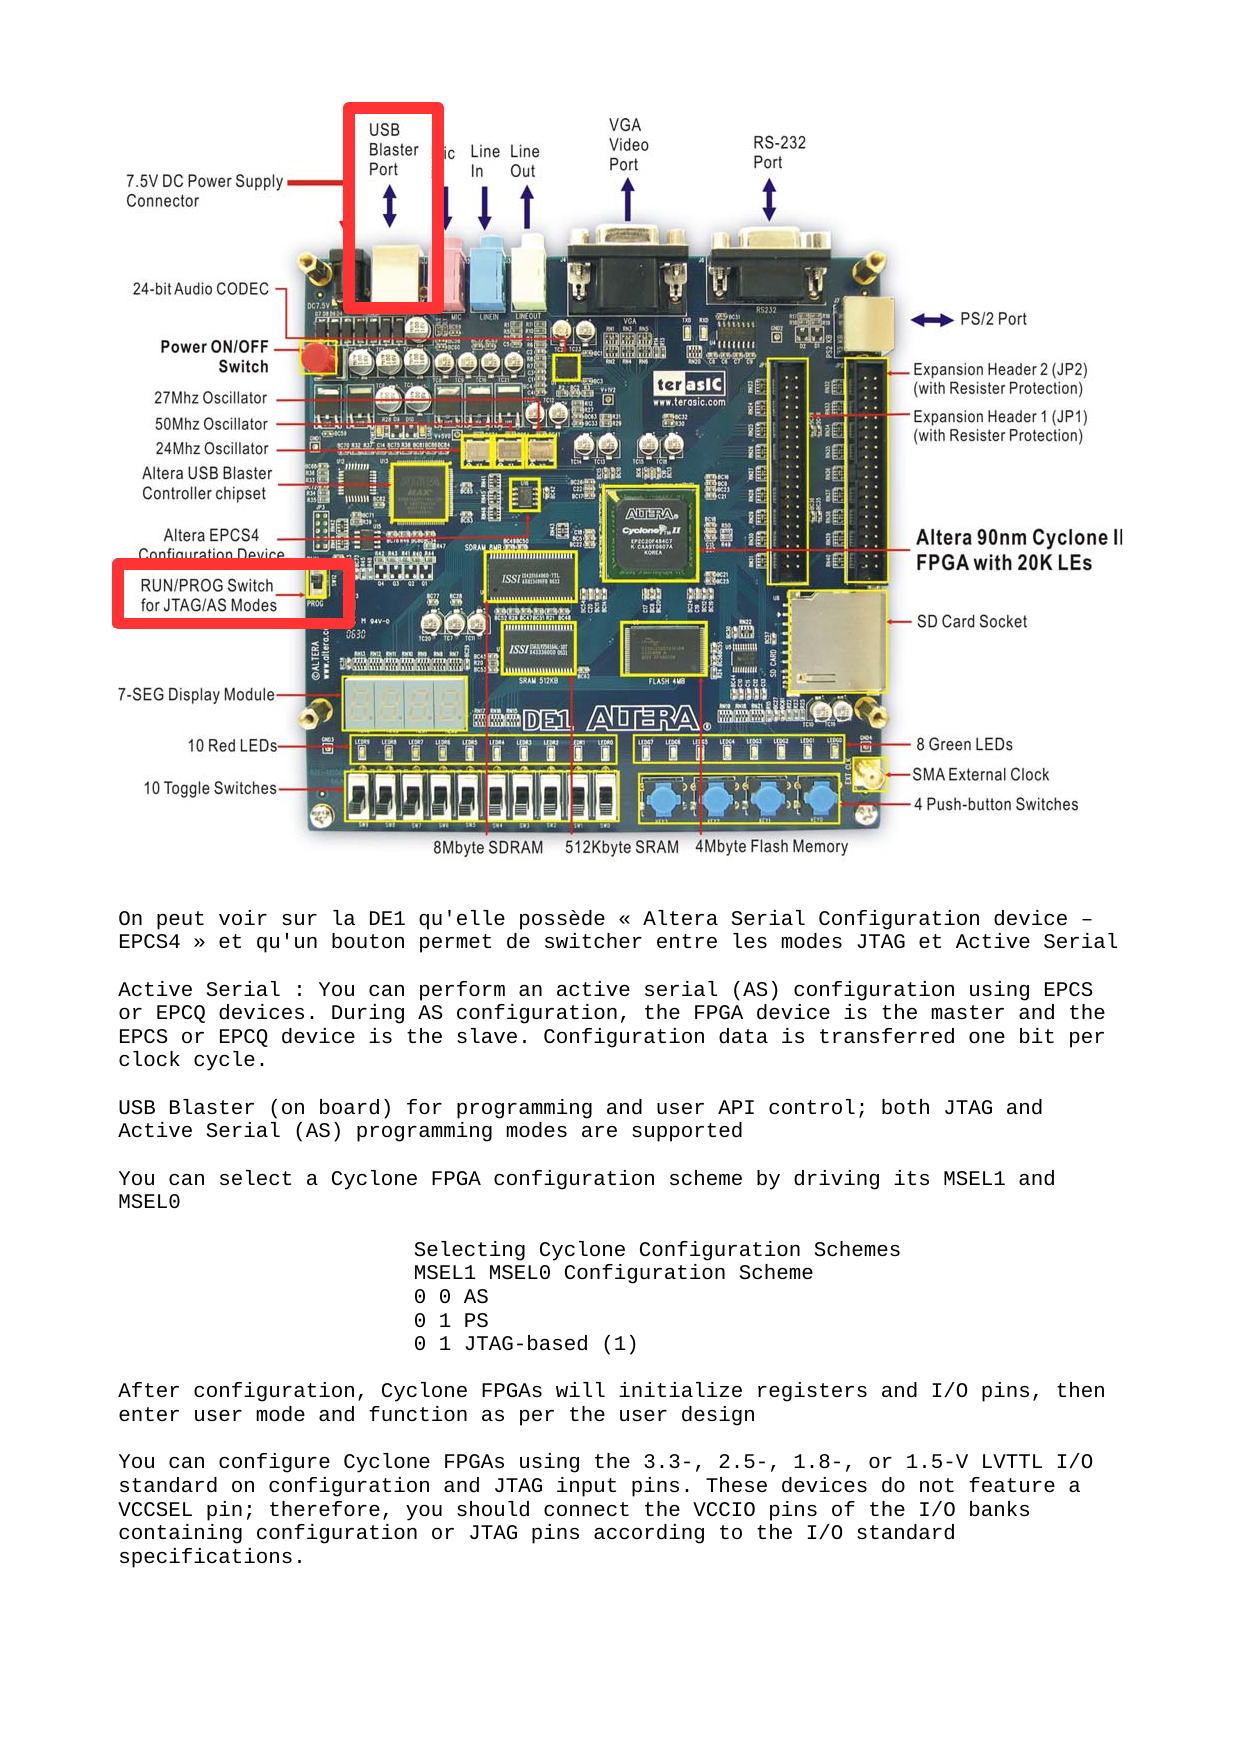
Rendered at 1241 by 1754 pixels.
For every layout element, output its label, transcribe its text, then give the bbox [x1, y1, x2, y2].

text USB Blaster (on board) for programming and user API control; both JTAG and Active Serial (AS) programming modes are supported [118, 1097, 1122, 1144]
picture [355, 118, 432, 302]
text Active Serial : You can perform an active serial (AS) configuration using EPCS or EPCQ devices. During AS configuration, the FPGA device is the master and the EPCS or EPCQ device is the slave. Configuration data is transferred one bit per clock cycle. [118, 978, 1122, 1073]
text 0 0 AS [413, 1286, 1122, 1309]
text You can configure Cyclone FPGAs using the 3.3-, 2.5-, 1.8-, or 1.5-V LVTTL I/O standard on configuration and JTAG input pins. These devices do not feature a VCCSEL pin; therefore, you should connect the VCCIO pins of the I/O banks containing configuration or JTAG pins according to the I/O standard specifications. [118, 1451, 1122, 1570]
picture [118, 118, 1123, 861]
text On peut voir sur la DE1 qu'elle possède « Altera Serial Configuration device – EPCS4 » et qu'un bouton permet de switcher entre les modes JTAG et Active Serial [118, 908, 1122, 955]
text After configuration, Cyclone FPGAs will initialize registers and I/O pins, then enter user mode and function as per the user design [118, 1381, 1122, 1428]
text 0 1 PS [413, 1309, 1122, 1333]
text MSEL1 MSEL0 Configuration Scheme [413, 1262, 1122, 1286]
text Selecting Cyclone Configuration Schemes [413, 1239, 1122, 1262]
picture [124, 570, 343, 618]
text You can select a Cyclone FPGA configuration scheme by driving its MSEL1 and MSEL0 [118, 1168, 1122, 1215]
text 0 1 JTAG-based (1) [413, 1333, 1122, 1357]
